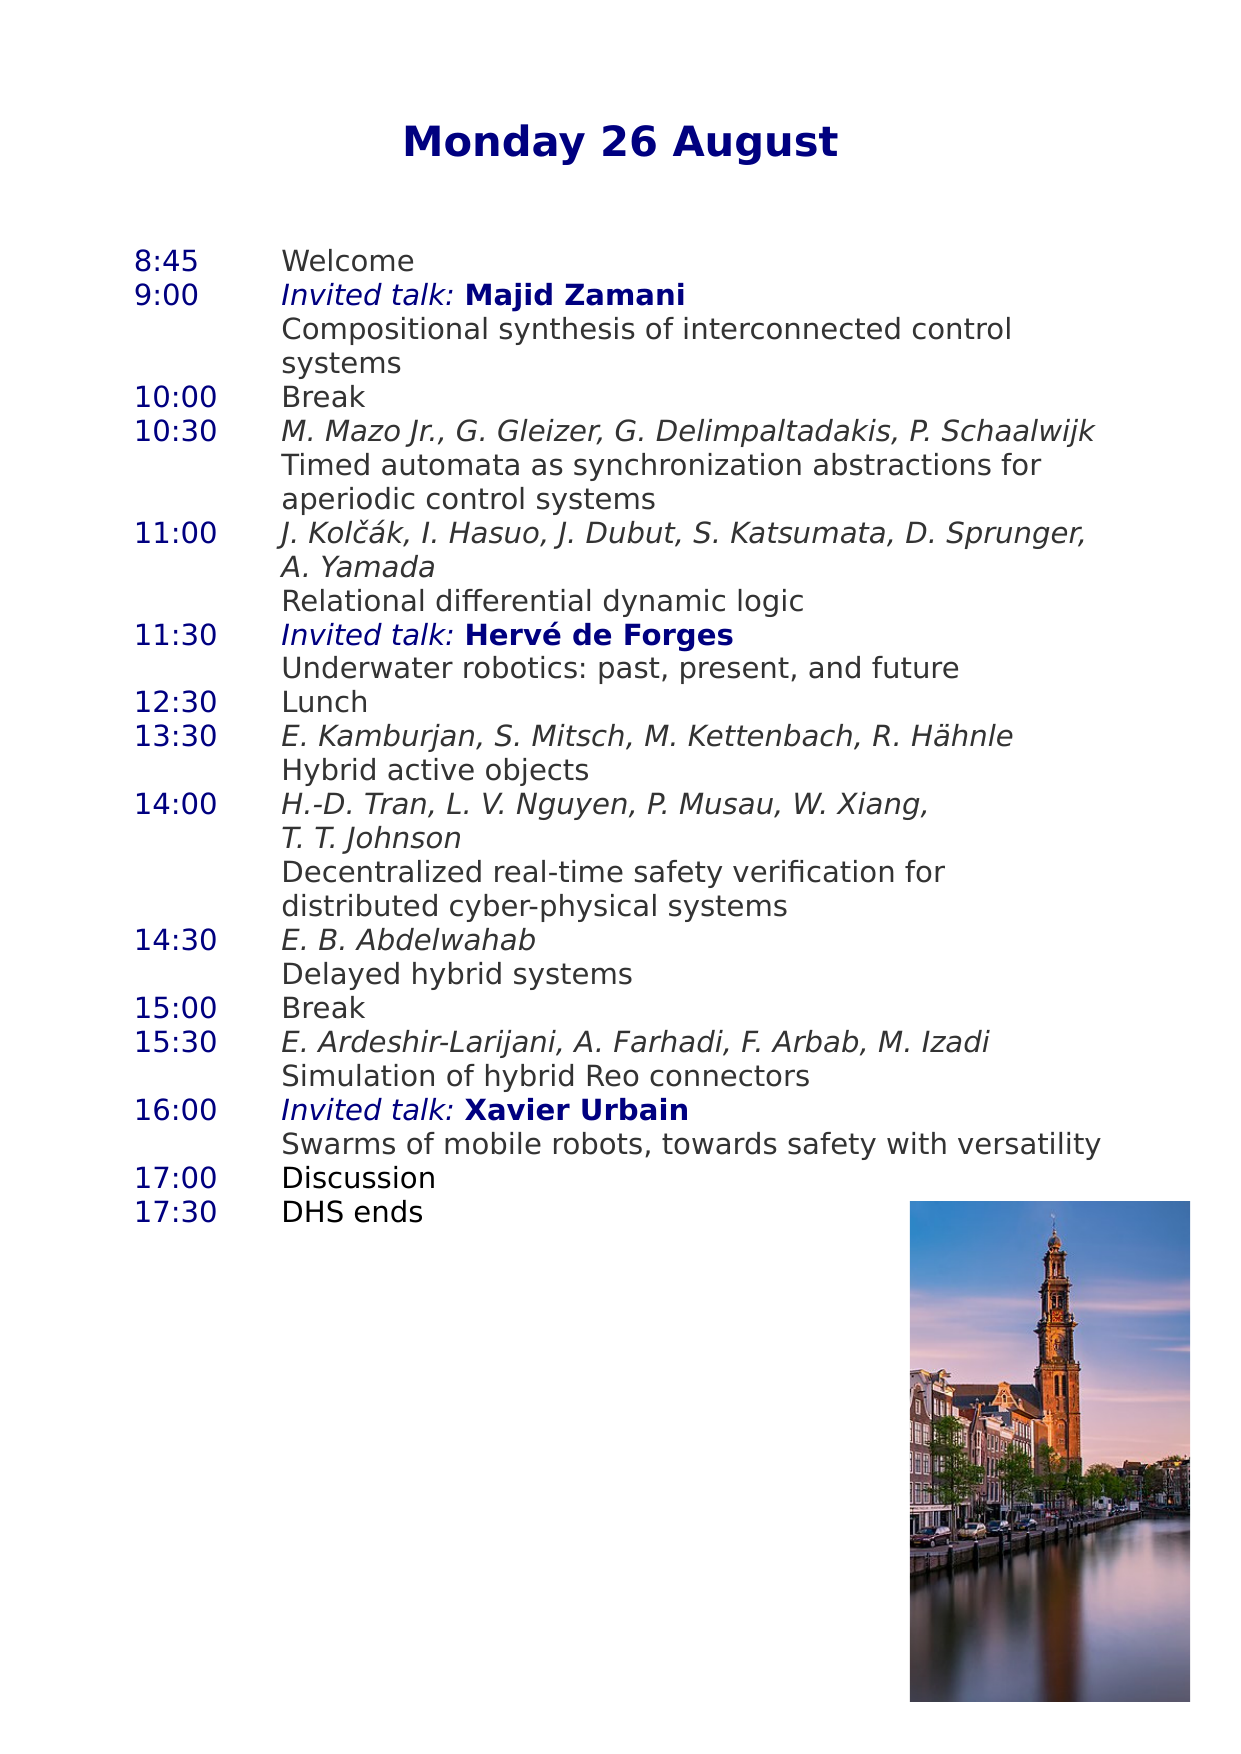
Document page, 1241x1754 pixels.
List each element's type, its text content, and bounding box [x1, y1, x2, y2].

text Swarms of mobile robots, towards safety with versatility [133, 1127, 1107, 1161]
text 13:30 E. Kamburjan, S. Mitsch, M. Kettenbach, R. Hähnle [133, 720, 1107, 754]
text Hybrid active objects [133, 754, 1107, 788]
picture [909, 1201, 1191, 1702]
text Decentralized real-time safety verification for [133, 856, 1107, 889]
text 17:00 Discussion [133, 1161, 1107, 1195]
text Delayed hybrid systems [133, 957, 1107, 991]
text aperiodic control systems [133, 482, 1107, 516]
text 10:30 M. Mazo Jr., G. Gleizer, G. Delimpaltadakis, P. Schaalwijk [133, 414, 1107, 448]
text 10:00 Break [133, 380, 1107, 414]
text Compositional synthesis of interconnected control [133, 312, 1107, 346]
text 15:30 E. Ardeshir-Larijani, A. Farhadi, F. Arbab, M. Izadi [133, 1025, 1107, 1059]
text 14:00 H.-D. Tran, L. V. Nguyen, P. Musau, W. Xiang, [133, 788, 1107, 822]
text systems [133, 346, 1107, 380]
text 15:00 Break [133, 991, 1107, 1025]
text Underwater robotics: past, present, and future [133, 652, 1107, 686]
text 9:00 Invited talk: Majid Zamani [133, 278, 1107, 312]
text T. T. Johnson [133, 822, 1107, 856]
text Monday 26 August [133, 118, 1107, 167]
text Simulation of hybrid Reo connectors [133, 1059, 1107, 1093]
text A. Yamada [133, 550, 1107, 584]
text distributed cyber-physical systems [133, 889, 1107, 923]
text 14:30 E. B. Abdelwahab [133, 923, 1107, 957]
text 12:30 Lunch [133, 686, 1107, 720]
text 8:45 Welcome [133, 244, 1107, 278]
text 16:00 Invited talk: Xavier Urbain [133, 1093, 1107, 1127]
text 17:30 DHS ends [133, 1195, 1107, 1229]
text 11:30 Invited talk: Hervé de Forges [133, 618, 1107, 652]
text 11:00 J. Kolčák, I. Hasuo, J. Dubut, S. Katsumata, D. Sprunger, [133, 516, 1107, 550]
text Relational differential dynamic logic [133, 584, 1107, 618]
text Timed automata as synchronization abstractions for [133, 448, 1107, 482]
